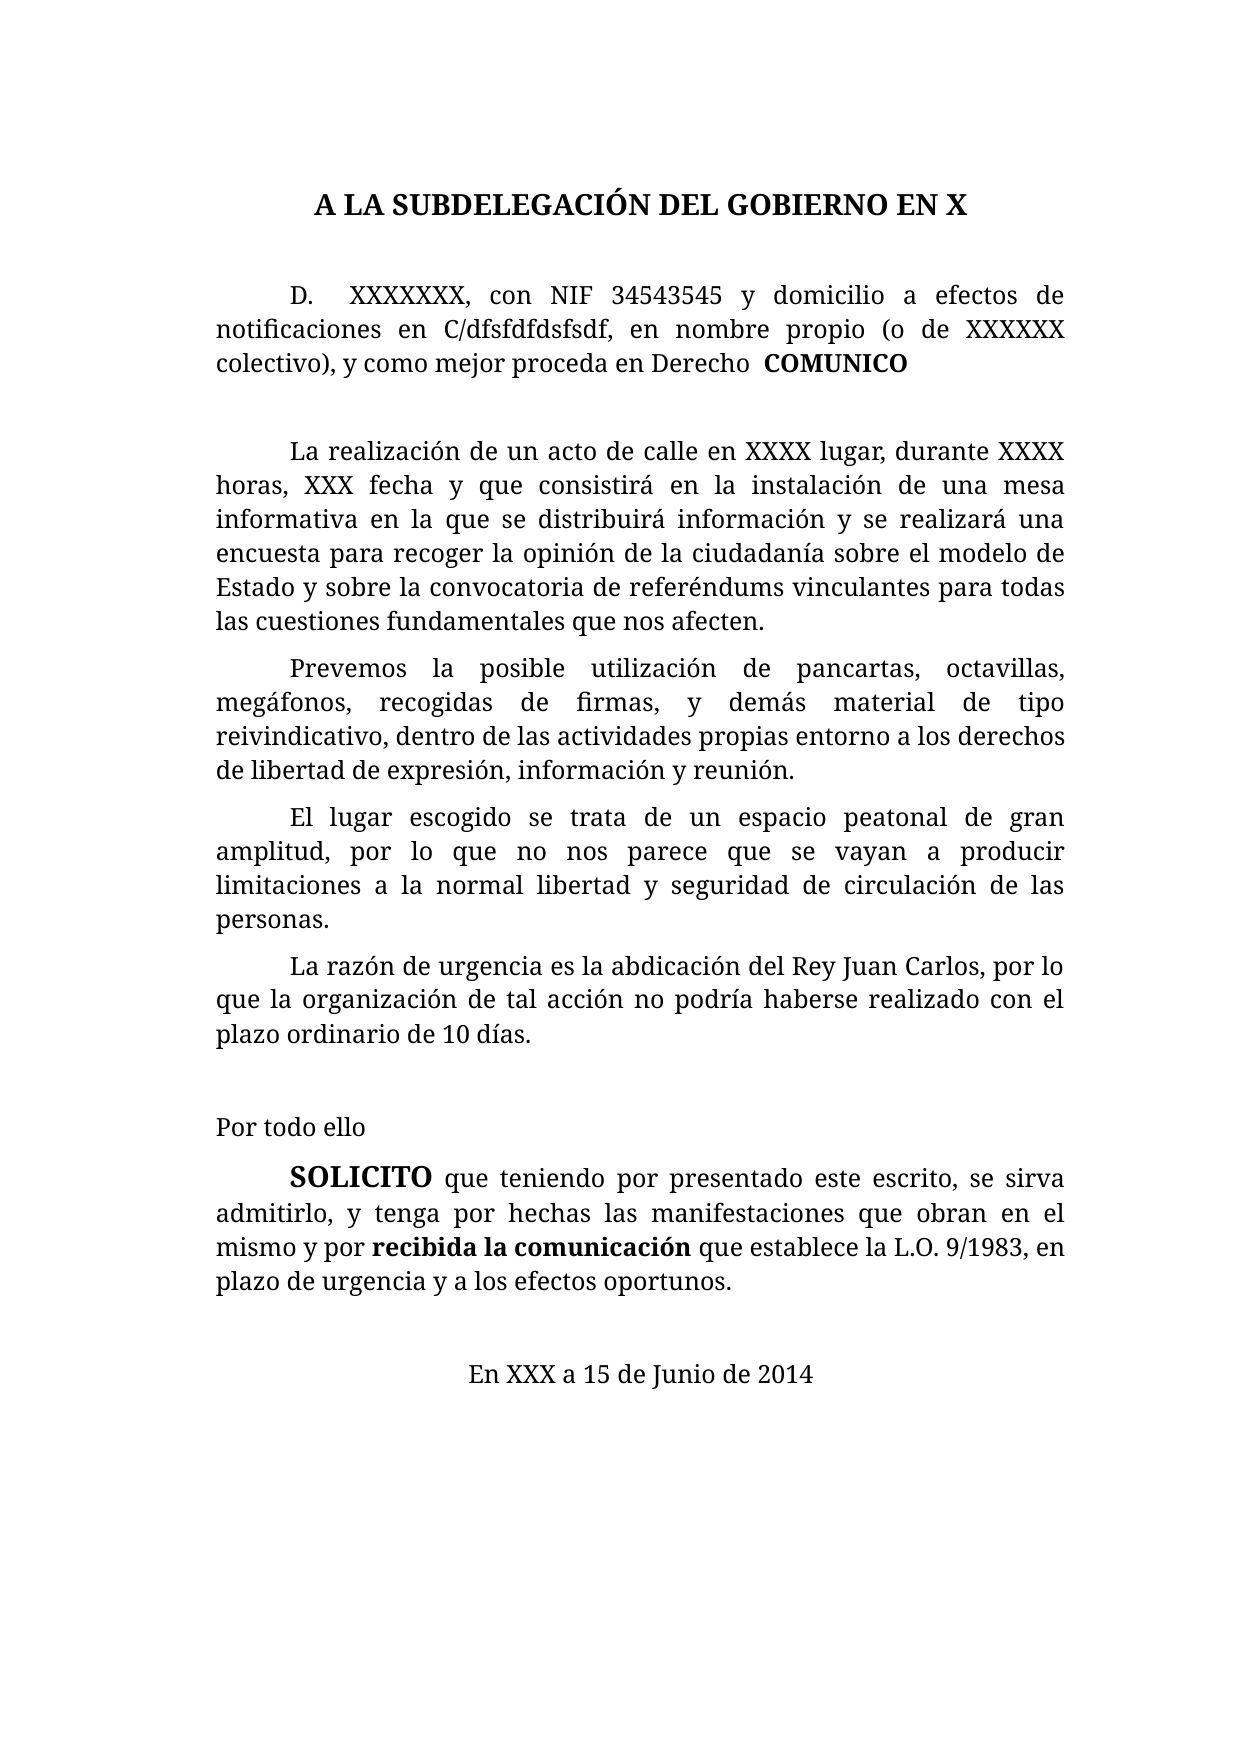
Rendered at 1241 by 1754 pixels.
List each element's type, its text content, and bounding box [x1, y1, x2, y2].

text El lugar escogido se trata de un espacio peatonal de gran amplitud, por lo que no nos parece que se vayan a producir limitaciones a la normal libertad y seguridad de circulación de las personas. [216, 799, 1066, 936]
text La realización de un acto de calle en XXXX lugar, durante XXXX horas, XXX fecha y que consistirá en la instalación de una mesa informativa en la que se distribuirá información y se realizará una encuesta para recoger la opinión de la ciudadanía sobre el modelo de Estado y sobre la convocatoria de referéndums vinculantes para todas las cuestiones fundamentales que nos afecten. [216, 434, 1066, 638]
text Prevemos la posible utilización de pancartas, octavillas, megáfonos, recogidas de firmas, y demás material de tipo reivindicativo, dentro de las actividades propias entorno a los derechos de libertad de expresión, información y reunión. [216, 651, 1066, 787]
text SOLICITO que teniendo por presentado este escrito, se sirva admitirlo, y tenga por hechas las manifestaciones que obran en el mismo y por recibida la comunicación que establece la L.O. 9/1983, en plazo de urgencia y a los efectos oportunos. [216, 1156, 1066, 1298]
text La razón de urgencia es la abdicación del Rey Juan Carlos, por lo que la organización de tal acción no podría haberse realizado con el plazo ordinario de 10 días. [216, 948, 1066, 1050]
text D. XXXXXXX, con NIF 34543545 y domicilio a efectos de notificaciones en C/dfsfdfdsfsdf, en nombre propio (o de XXXXXX colectivo), y como mejor proceda en Derecho COMUNICO [216, 278, 1066, 380]
text En XXX a 15 de Junio de 2014 [216, 1357, 1066, 1391]
text Por todo ello [216, 1109, 1066, 1143]
text A LA SUBDELEGACIÓN DEL GOBIERNO EN X [216, 184, 1066, 224]
